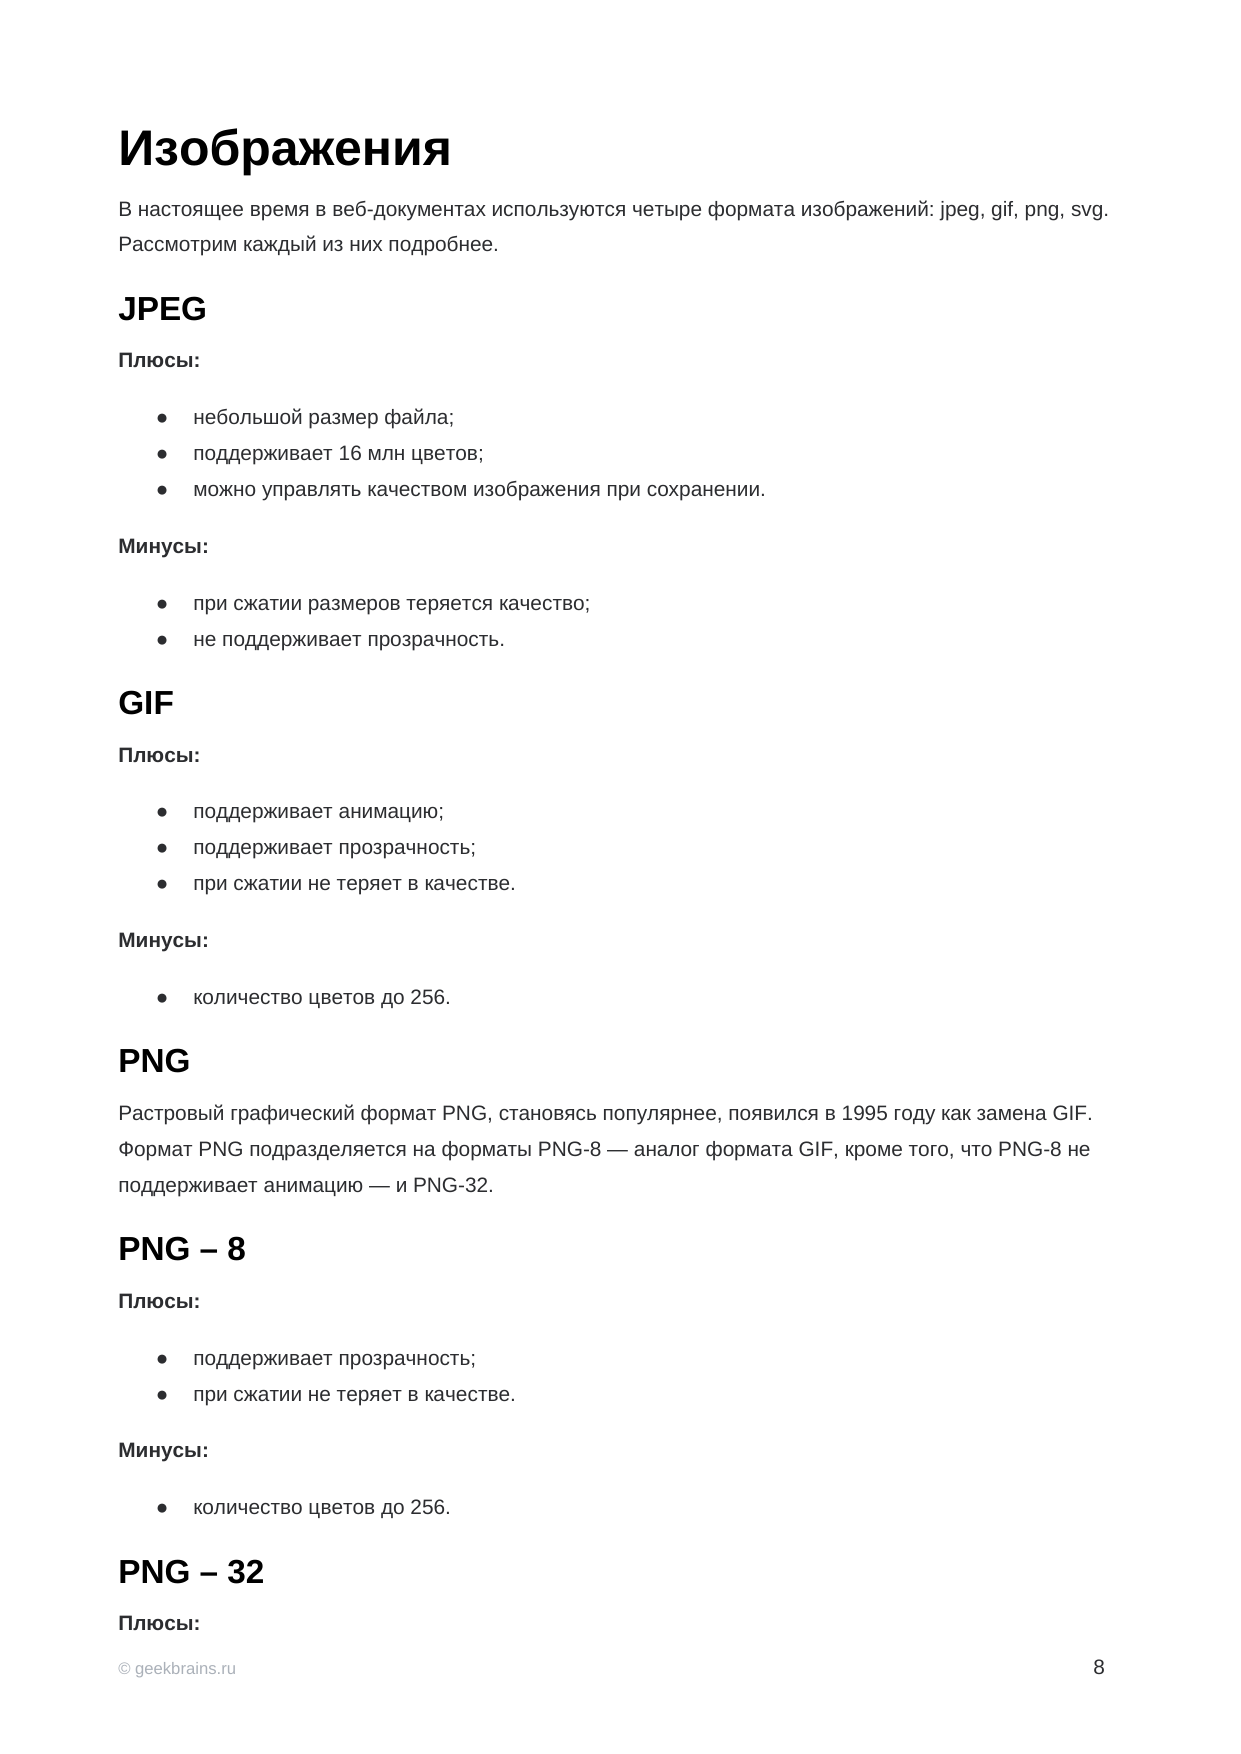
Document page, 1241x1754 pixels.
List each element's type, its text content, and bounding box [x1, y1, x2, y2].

list небольшой размер файла; [156, 405, 1122, 429]
list количество цветов до 256. [156, 1495, 1122, 1519]
list поддерживает анимацию; [156, 799, 1122, 823]
text Плюсы: [118, 348, 1122, 372]
text Растровый графический формат PNG, становясь популярнее, появился в 1995 году как замена GIF. Формат PNG подразделяется на форматы PNG-8 — аналог формата GIF, кроме того, что PNG-8 не поддерживает анимацию — и PNG-32. [118, 1101, 1122, 1197]
list поддерживает 16 млн цветов; [156, 441, 1122, 465]
list не поддерживает прозрачность. [156, 626, 1122, 650]
text В настоящее время в веб-документах используются четыре формата изображений: jpeg, gif, png, svg. Рассмотрим каждый из них подробнее. [118, 196, 1122, 256]
text Плюсы: [118, 742, 1122, 766]
text Плюсы: [118, 1611, 1122, 1635]
list поддерживает прозрачность; [156, 1345, 1122, 1369]
list количество цветов до 256. [156, 985, 1122, 1009]
subtitle PNG – 8 [118, 1229, 1122, 1268]
text Плюсы: [118, 1289, 1122, 1313]
list при сжатии не теряет в качестве. [156, 871, 1122, 895]
subtitle PNG – 32 [118, 1552, 1122, 1590]
list при сжатии размеров теряется качество; [156, 591, 1122, 614]
subtitle PNG [118, 1041, 1122, 1080]
list при сжатии не теряет в качестве. [156, 1381, 1122, 1405]
text Минусы: [118, 534, 1122, 558]
subtitle Изображения [118, 118, 1122, 176]
text Минусы: [118, 1438, 1122, 1462]
list поддерживает прозрачность; [156, 835, 1122, 859]
subtitle JPEG [118, 289, 1122, 327]
list можно управлять качеством изображения при сохранении. [156, 477, 1122, 501]
subtitle GIF [118, 683, 1122, 722]
text Минусы: [118, 928, 1122, 952]
